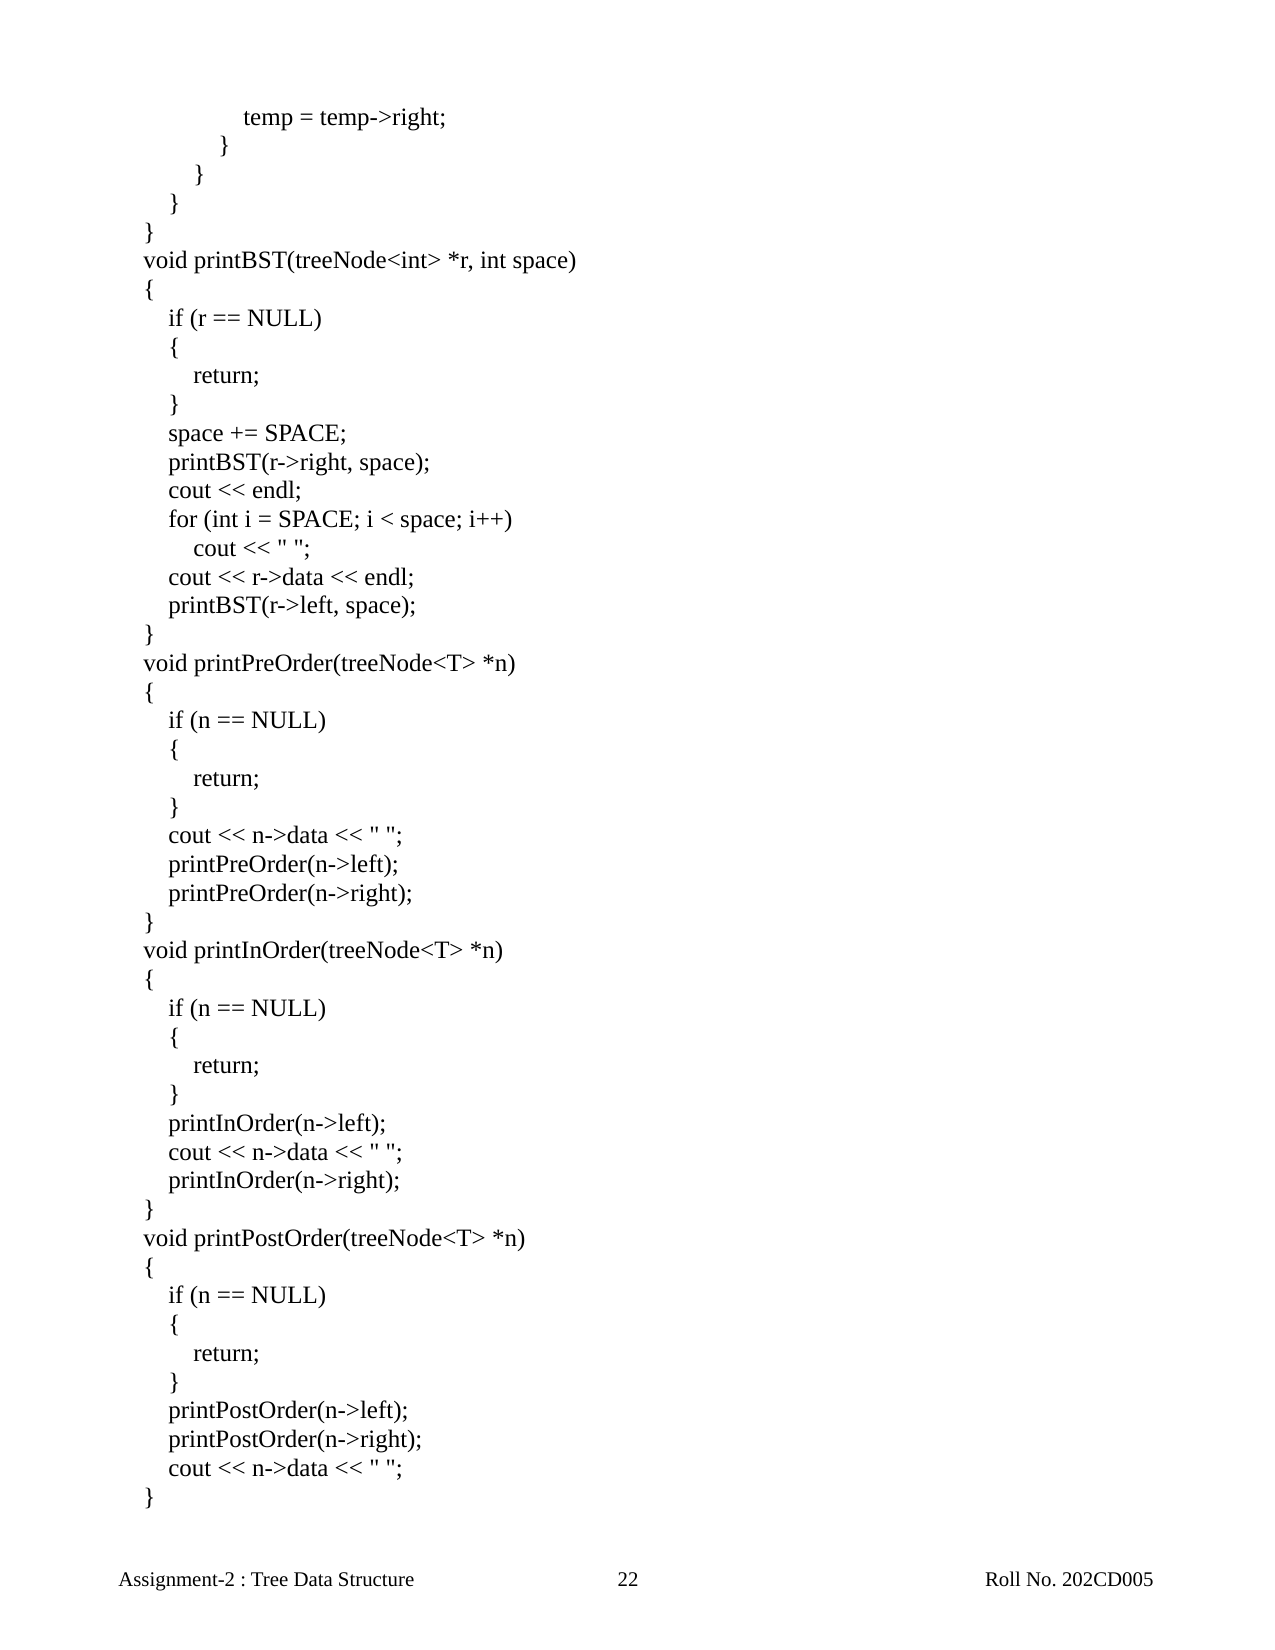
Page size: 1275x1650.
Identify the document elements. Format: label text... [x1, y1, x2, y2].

text } [118, 1367, 1157, 1395]
text void printPreOrder(treeNode<T> *n) [118, 648, 1157, 677]
text void printPostOrder(treeNode<T> *n) [118, 1223, 1157, 1252]
text } [118, 1194, 1157, 1223]
text { [118, 1022, 1157, 1050]
text return; [118, 360, 1157, 389]
text if (r == NULL) [118, 303, 1157, 332]
text } [118, 188, 1157, 217]
text cout << r->data << endl; [118, 562, 1157, 590]
text } [118, 130, 1157, 159]
text cout << n->data << " "; [118, 1137, 1157, 1165]
text printPreOrder(n->right); [118, 878, 1157, 907]
text { [118, 677, 1157, 705]
text return; [118, 763, 1157, 792]
text } [118, 907, 1157, 935]
text } [118, 619, 1157, 648]
text printBST(r->left, space); [118, 590, 1157, 619]
text } [118, 389, 1157, 418]
text for (int i = SPACE; i < space; i++) [118, 504, 1157, 533]
text { [118, 1252, 1157, 1280]
text } [118, 792, 1157, 820]
text printPreOrder(n->left); [118, 849, 1157, 878]
text { [118, 964, 1157, 993]
text printPostOrder(n->left); [118, 1395, 1157, 1424]
text void printInOrder(treeNode<T> *n) [118, 935, 1157, 964]
text return; [118, 1050, 1157, 1079]
text { [118, 274, 1157, 303]
text } [118, 1482, 1157, 1510]
text if (n == NULL) [118, 705, 1157, 734]
text { [118, 734, 1157, 763]
text space += SPACE; [118, 418, 1157, 447]
text { [118, 332, 1157, 360]
text if (n == NULL) [118, 993, 1157, 1022]
text temp = temp->right; [118, 102, 1157, 130]
text } [118, 217, 1157, 245]
text { [118, 1309, 1157, 1338]
text printPostOrder(n->right); [118, 1424, 1157, 1453]
text return; [118, 1338, 1157, 1367]
text if (n == NULL) [118, 1280, 1157, 1309]
text cout << n->data << " "; [118, 1453, 1157, 1482]
text printBST(r->right, space); [118, 447, 1157, 475]
text } [118, 1079, 1157, 1108]
text cout << n->data << " "; [118, 820, 1157, 849]
text printInOrder(n->right); [118, 1165, 1157, 1194]
text void printBST(treeNode<int> *r, int space) [118, 245, 1157, 274]
text printInOrder(n->left); [118, 1108, 1157, 1137]
text cout << endl; [118, 475, 1157, 504]
text cout << " "; [118, 533, 1157, 562]
text } [118, 159, 1157, 188]
